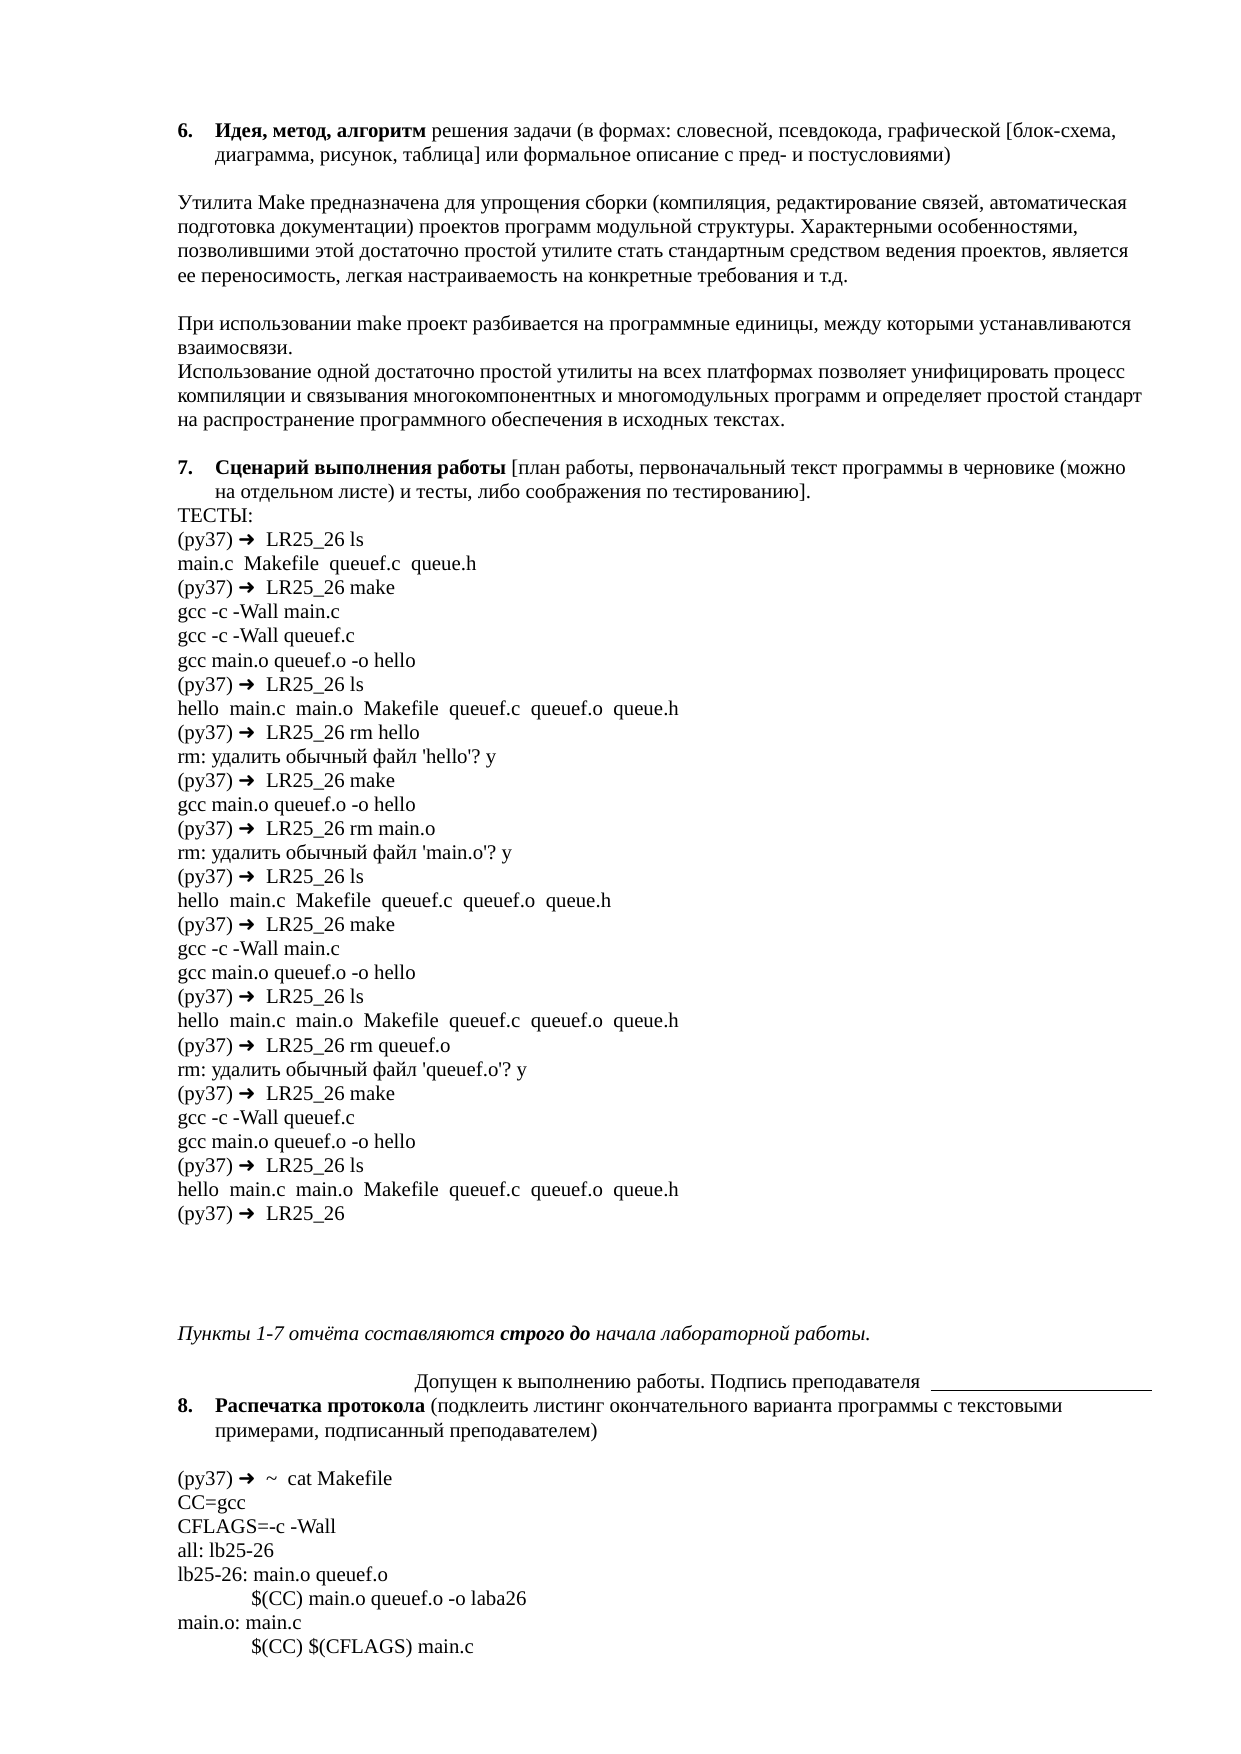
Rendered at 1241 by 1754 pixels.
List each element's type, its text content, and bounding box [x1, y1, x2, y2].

text (py37) ➜ LR25_26 ls [177, 984, 1152, 1008]
text $(CC) $(CFLAGS) main.c [177, 1634, 1152, 1658]
text rm: удалить обычный файл 'hello'? y [177, 744, 1152, 768]
text (py37) ➜ LR25_26 ls [177, 1153, 1152, 1177]
text (py37) ➜ LR25_26 rm queuef.o [177, 1032, 1152, 1057]
text ТЕСТЫ: (py37) ➜ LR25_26 ls [177, 503, 1152, 551]
text Утилита Make предназначена для упрощения сборки (компиляция, редактирование связей, автоматическая подготовка документации) проектов программ модульной структуры. Характерными особенностями, позволившими этой достаточно простой утилите стать стандартным средством ведения проектов, является ее переносимость, легкая настраиваемость на конкретные требования и т.д. При использовании make проект разбивается на программные единицы, между которыми устанавливаются взаимосвязи. Использование одной достаточно простой утилиты на всех платформах позволяет унифицировать процесс компиляции и связывания многокомпонентных и многомодульных программ и определяет простой стандарт на распространение программного обеспечения в исходных текстах. [177, 190, 1152, 431]
text main.c Makefile queuef.c queue.h [177, 551, 1152, 575]
text hello main.c main.o Makefile queuef.c queuef.o queue.h [177, 1008, 1152, 1032]
text (py37) ➜ LR25_26 ls [177, 672, 1152, 696]
text gcc -c -Wall queuef.c [177, 1105, 1152, 1129]
text lb25-26: main.o queuef.o [177, 1562, 1152, 1586]
text $(CC) main.o queuef.o -o laba26 [177, 1586, 1152, 1610]
text hello main.c main.o Makefile queuef.c queuef.o queue.h [177, 1177, 1152, 1201]
text rm: удалить обычный файл 'main.o'? y [177, 840, 1152, 864]
text gcc main.o queuef.o -o hello [177, 792, 1152, 816]
text gcc -c -Wall main.c [177, 599, 1152, 623]
text Пункты 1-7 отчёта составляются строго до начала лабораторной работы. [177, 1321, 1152, 1345]
text (py37) ➜ LR25_26 make [177, 575, 1152, 599]
list Сценарий выполнения работы [план работы, первоначальный текст программы в черновике (можно на отдельном листе) и тесты, либо соображения по тестированию]. [177, 455, 1152, 503]
text gcc main.o queuef.o -o hello [177, 647, 1152, 672]
text CFLAGS=-c -Wall [177, 1514, 1152, 1538]
text hello main.c main.o Makefile queuef.c queuef.o queue.h [177, 696, 1152, 720]
text main.o: main.c [177, 1610, 1152, 1634]
text rm: удалить обычный файл 'queuef.o'? y [177, 1057, 1152, 1081]
text (py37) ➜ LR25_26 [177, 1201, 1152, 1225]
text (py37) ➜ LR25_26 rm main.o [177, 816, 1152, 840]
text (py37) ➜ LR25_26 make [177, 912, 1152, 936]
text (py37) ➜ LR25_26 make [177, 1081, 1152, 1105]
text gcc main.o queuef.o -o hello [177, 960, 1152, 984]
text (py37) ➜ ~ cat Makefile [177, 1466, 1152, 1490]
text all: lb25-26 [177, 1538, 1152, 1562]
list Идея, метод, алгоритм решения задачи (в формах: словесной, псевдокода, графической [блок-схема, диаграмма, рисунок, таблица] или формальное описание с пред- и постусловиями) [177, 118, 1152, 166]
list Распечатка протокола (подклеить листинг окончательного варианта программы с текстовыми примерами, подписанный преподавателем) [177, 1393, 1152, 1442]
text (py37) ➜ LR25_26 rm hello [177, 720, 1152, 744]
text gcc -c -Wall queuef.c [177, 623, 1152, 647]
text CC=gcc [177, 1490, 1152, 1514]
text gcc main.o queuef.o -o hello [177, 1129, 1152, 1153]
text gcc -c -Wall main.c [177, 936, 1152, 960]
text Допущен к выполнению работы. Подпись преподавателя [177, 1369, 1152, 1393]
text hello main.c Makefile queuef.c queuef.o queue.h [177, 888, 1152, 912]
text (py37) ➜ LR25_26 ls [177, 864, 1152, 888]
text (py37) ➜ LR25_26 make [177, 768, 1152, 792]
